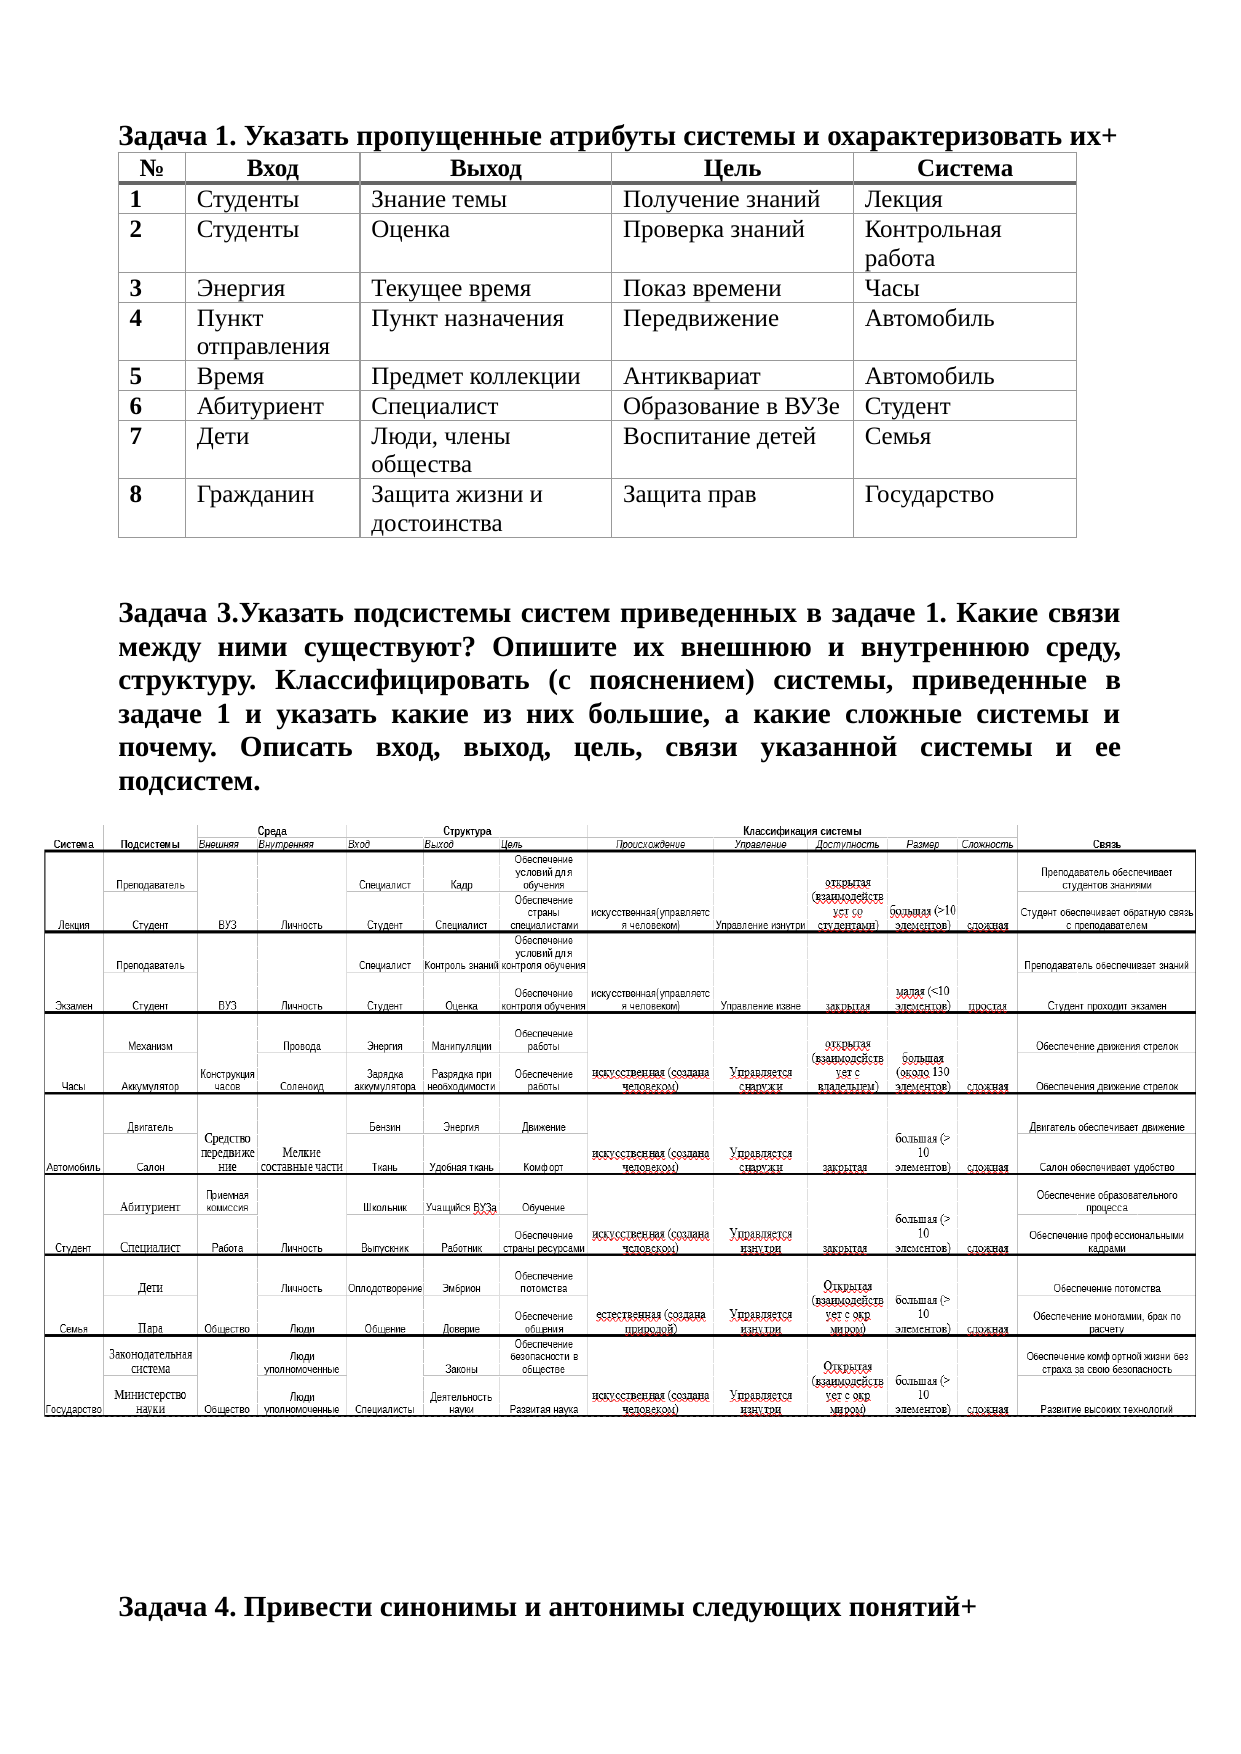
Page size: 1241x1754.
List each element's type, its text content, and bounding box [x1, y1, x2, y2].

table_cell Пункт назначения [361, 303, 611, 360]
table_cell 5 [119, 361, 185, 390]
table_header Система [854, 153, 1076, 181]
table_cell Автомобиль [854, 361, 1076, 390]
table_cell Защита жизни и достоинства [361, 479, 611, 537]
picture [44, 825, 1196, 1417]
table_header Выход [361, 153, 611, 181]
table_cell Время [186, 361, 359, 390]
table_cell 4 [119, 303, 185, 360]
table_cell Дети [186, 421, 359, 478]
table_cell Пункт отправления [186, 303, 359, 360]
table_cell Контрольная работа [854, 214, 1076, 272]
table_cell Автомобиль [854, 303, 1076, 360]
table_cell Абитуриент [186, 391, 359, 420]
table_cell 2 [119, 214, 185, 272]
table_cell Воспитание детей [612, 421, 853, 478]
table_cell Получение знаний [612, 185, 853, 213]
text Задача 4. Привести синонимы и антонимы следующих понятий+ [118, 1589, 1122, 1622]
table_cell Предмет коллекции [361, 361, 611, 390]
table_cell 8 [119, 479, 185, 537]
table_cell Оценка [361, 214, 611, 272]
table_cell Антиквариат [612, 361, 853, 390]
table_cell Показ времени [612, 273, 853, 302]
table_cell Часы [854, 273, 1076, 302]
table_cell Образование в ВУЗе [612, 391, 853, 420]
table_cell Студент [854, 391, 1076, 420]
table_header Цель [612, 153, 853, 181]
table_cell Специалист [361, 391, 611, 420]
table_cell 6 [119, 391, 185, 420]
table_cell Проверка знаний [612, 214, 853, 272]
table_cell Энергия [186, 273, 359, 302]
table_cell Семья [854, 421, 1076, 478]
table_cell Люди, члены общества [361, 421, 611, 478]
table_cell Лекция [854, 185, 1076, 213]
table_cell Студенты [186, 185, 359, 213]
table_cell Студенты [186, 214, 359, 272]
table_cell Защита прав [612, 479, 853, 537]
table_cell 1 [119, 185, 185, 213]
table_header № [119, 153, 185, 181]
table_cell Знание темы [361, 185, 611, 213]
text Задача 3.Указать подсистемы систем приведенных в задаче 1. Какие связи между ними существуют? Опишите их внешнюю и внутреннюю среду, структуру. Классифицировать (с пояснением) системы, приведенные в задаче 1 и указать какие из них большие, а какие сложные системы и почему. Описать вход, выход, цель, связи указанной системы и ее подсистем. [118, 595, 1122, 797]
table_cell Текущее время [361, 273, 611, 302]
table_header Вход [186, 153, 359, 181]
table_cell Гражданин [186, 479, 359, 537]
table_cell Передвижение [612, 303, 853, 360]
table_cell 3 [119, 273, 185, 302]
text Задача 1. Указать пропущенные атрибуты системы и охарактеризовать их+ [118, 118, 1122, 152]
table_cell 7 [119, 421, 185, 478]
table_cell Государство [854, 479, 1076, 537]
